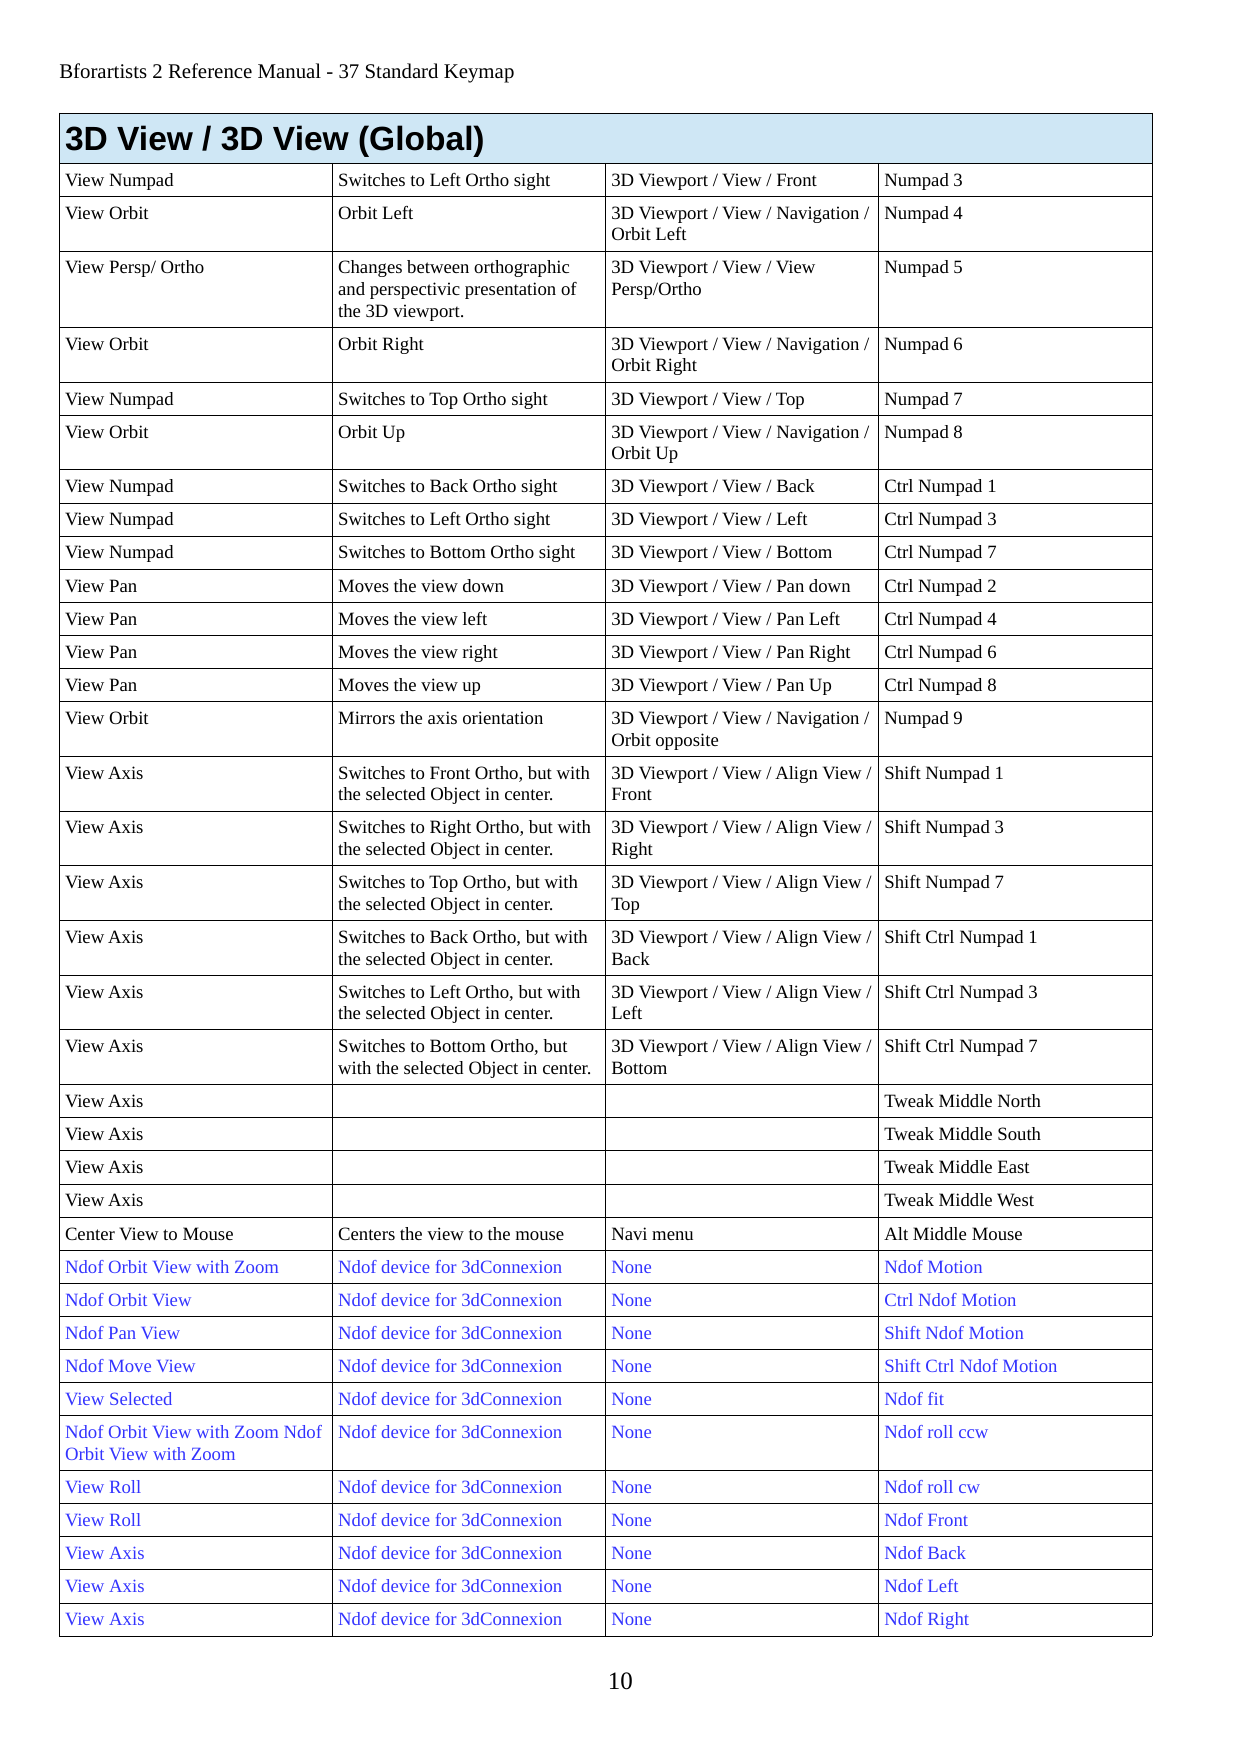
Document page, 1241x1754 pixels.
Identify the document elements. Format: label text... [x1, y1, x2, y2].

table_cell [333, 1151, 605, 1183]
table_cell Orbit Up [333, 416, 605, 469]
table_cell Switches to Left Ortho sight [333, 504, 605, 536]
table_cell 3D Viewport / View / Pan Left [606, 603, 878, 635]
table_cell 3D Viewport / View / View Persp/Ortho [606, 252, 878, 327]
table_cell Ctrl Ndof Motion [879, 1284, 1152, 1316]
table_cell Numpad 9 [879, 702, 1152, 756]
table_cell 3D Viewport / View / Align View / Top [606, 866, 878, 920]
table_cell Mirrors the axis orientation [333, 702, 605, 756]
table_cell None [606, 1537, 878, 1569]
table_cell Orbit Left [333, 197, 605, 251]
table_cell [606, 1085, 878, 1117]
table_cell View Pan [60, 669, 332, 701]
table_cell View Axis [60, 1570, 332, 1602]
table_cell Tweak Middle East [879, 1151, 1152, 1183]
table_cell Switches to Front Ortho, but with the selected Object in center. [333, 757, 605, 811]
table_cell 3D Viewport / View / Align View / Left [606, 976, 878, 1029]
table_cell Switches to Bottom Ortho, but with the selected Object in center. [333, 1030, 605, 1084]
table_cell Ndof Move View [60, 1350, 332, 1382]
table_cell None [606, 1383, 878, 1415]
table_cell Ndof device for 3dConnexion [333, 1383, 605, 1415]
table_cell Shift Ctrl Numpad 1 [879, 921, 1152, 975]
table_cell Ndof device for 3dConnexion [333, 1604, 605, 1636]
table_cell Numpad 6 [879, 328, 1152, 382]
table_cell Moves the view up [333, 669, 605, 701]
table_cell 3D Viewport / View / Align View / Front [606, 757, 878, 811]
table_cell 3D Viewport / View / Front [606, 164, 878, 196]
table_cell View Axis [60, 1030, 332, 1084]
table_cell View Axis [60, 757, 332, 811]
table_cell 3D Viewport / View / Navigation / Orbit Up [606, 416, 878, 469]
table_cell Switches to Top Ortho, but with the selected Object in center. [333, 866, 605, 920]
table_cell Switches to Back Ortho, but with the selected Object in center. [333, 921, 605, 975]
table_cell None [606, 1317, 878, 1349]
table_cell View Numpad [60, 470, 332, 502]
table_cell Shift Numpad 3 [879, 812, 1152, 865]
table_cell Ndof device for 3dConnexion [333, 1416, 605, 1470]
table_cell Ndof roll ccw [879, 1416, 1152, 1470]
table_cell Numpad 4 [879, 197, 1152, 251]
table_cell Shift Numpad 7 [879, 866, 1152, 920]
table_cell [606, 1118, 878, 1150]
table_cell View Selected [60, 1383, 332, 1415]
table_cell Moves the view left [333, 603, 605, 635]
table_cell None [606, 1416, 878, 1470]
table_cell Switches to Left Ortho, but with the selected Object in center. [333, 976, 605, 1029]
table_cell Ndof device for 3dConnexion [333, 1284, 605, 1316]
table_cell None [606, 1350, 878, 1382]
table_cell View Orbit [60, 702, 332, 756]
table_cell 3D Viewport / View / Align View / Right [606, 812, 878, 865]
table_cell View Pan [60, 603, 332, 635]
table_cell 3D Viewport / View / Navigation / Orbit opposite [606, 702, 878, 756]
table_cell View Axis [60, 1185, 332, 1217]
table_cell 3D Viewport / View / Bottom [606, 537, 878, 569]
table_cell Ndof device for 3dConnexion [333, 1537, 605, 1569]
table_cell Switches to Right Ortho, but with the selected Object in center. [333, 812, 605, 865]
table_cell Ndof Orbit View with Zoom Ndof Orbit View with Zoom [60, 1416, 332, 1470]
table_cell Ndof Front [879, 1504, 1152, 1536]
table_cell Switches to Bottom Ortho sight [333, 537, 605, 569]
table_cell View Axis [60, 1537, 332, 1569]
table_cell Ctrl Numpad 7 [879, 537, 1152, 569]
table_cell Ctrl Numpad 2 [879, 570, 1152, 602]
table_cell Ctrl Numpad 1 [879, 470, 1152, 502]
table_cell Changes between orthographic and perspectivic presentation of the 3D viewport. [333, 252, 605, 327]
table_cell 3D Viewport / View / Back [606, 470, 878, 502]
table_cell Tweak Middle South [879, 1118, 1152, 1150]
table_cell None [606, 1471, 878, 1503]
table_cell View Axis [60, 1118, 332, 1150]
table_cell View Axis [60, 1151, 332, 1183]
table_cell Ctrl Numpad 3 [879, 504, 1152, 536]
table_cell View Orbit [60, 416, 332, 469]
table_cell None [606, 1251, 878, 1283]
table_cell 3D Viewport / View / Top [606, 383, 878, 415]
table_cell View Numpad [60, 537, 332, 569]
table_cell Ndof device for 3dConnexion [333, 1471, 605, 1503]
table_cell Shift Ctrl Numpad 3 [879, 976, 1152, 1029]
table_cell Ndof device for 3dConnexion [333, 1350, 605, 1382]
table_cell Ndof device for 3dConnexion [333, 1317, 605, 1349]
table_cell View Pan [60, 636, 332, 668]
table_cell 3D Viewport / View / Pan Right [606, 636, 878, 668]
table_cell Switches to Back Ortho sight [333, 470, 605, 502]
table_cell 3D Viewport / View / Navigation / Orbit Right [606, 328, 878, 382]
table_cell Centers the view to the mouse [333, 1218, 605, 1250]
table_cell Numpad 3 [879, 164, 1152, 196]
table_cell Shift Ndof Motion [879, 1317, 1152, 1349]
table_cell View Pan [60, 570, 332, 602]
table_cell None [606, 1504, 878, 1536]
table_cell View Axis [60, 921, 332, 975]
table_cell Navi menu [606, 1218, 878, 1250]
table_cell Ndof Right [879, 1604, 1152, 1636]
table_cell 3D Viewport / View / Left [606, 504, 878, 536]
table_cell 3D Viewport / View / Align View / Bottom [606, 1030, 878, 1084]
table_cell Shift Ctrl Numpad 7 [879, 1030, 1152, 1084]
table_cell Moves the view down [333, 570, 605, 602]
table_cell Alt Middle Mouse [879, 1218, 1152, 1250]
table_cell Switches to Top Ortho sight [333, 383, 605, 415]
table_cell Ndof device for 3dConnexion [333, 1570, 605, 1602]
table_cell View Roll [60, 1471, 332, 1503]
table_cell View Axis [60, 812, 332, 865]
table_cell Ctrl Numpad 6 [879, 636, 1152, 668]
table_cell [333, 1085, 605, 1117]
table_cell Ndof fit [879, 1383, 1152, 1415]
table_cell Orbit Right [333, 328, 605, 382]
table_cell None [606, 1284, 878, 1316]
table_cell 3D Viewport / View / Pan Up [606, 669, 878, 701]
table_cell Ctrl Numpad 4 [879, 603, 1152, 635]
table_cell Ndof roll cw [879, 1471, 1152, 1503]
table_cell Numpad 5 [879, 252, 1152, 327]
table_cell Ndof device for 3dConnexion [333, 1504, 605, 1536]
table_cell View Axis [60, 1604, 332, 1636]
table_cell None [606, 1570, 878, 1602]
table_cell [606, 1151, 878, 1183]
table_cell View Axis [60, 1085, 332, 1117]
table_cell 3D Viewport / View / Align View / Back [606, 921, 878, 975]
table_cell Tweak Middle West [879, 1185, 1152, 1217]
table_cell View Numpad [60, 164, 332, 196]
table_cell Numpad 8 [879, 416, 1152, 469]
table_cell View Orbit [60, 197, 332, 251]
table_cell View Persp/ Ortho [60, 252, 332, 327]
table_cell View Orbit [60, 328, 332, 382]
table_cell View Axis [60, 866, 332, 920]
table_cell Shift Numpad 1 [879, 757, 1152, 811]
table_cell Ndof Orbit View with Zoom [60, 1251, 332, 1283]
table_cell [333, 1118, 605, 1150]
table_cell Center View to Mouse [60, 1218, 332, 1250]
table_cell View Numpad [60, 504, 332, 536]
table_cell Ctrl Numpad 8 [879, 669, 1152, 701]
table_cell Ndof Left [879, 1570, 1152, 1602]
table_cell 3D Viewport / View / Pan down [606, 570, 878, 602]
table_cell None [606, 1604, 878, 1636]
table_cell Switches to Left Ortho sight [333, 164, 605, 196]
table_cell 3D Viewport / View / Navigation / Orbit Left [606, 197, 878, 251]
table_cell Moves the view right [333, 636, 605, 668]
table_cell View Numpad [60, 383, 332, 415]
table_cell [333, 1185, 605, 1217]
table_cell Ndof Pan View [60, 1317, 332, 1349]
table_cell Ndof Motion [879, 1251, 1152, 1283]
table_header 3D View / 3D View (Global) [60, 114, 1152, 163]
table_cell View Roll [60, 1504, 332, 1536]
table_cell Ndof device for 3dConnexion [333, 1251, 605, 1283]
table_cell View Axis [60, 976, 332, 1029]
table_cell Ndof Orbit View [60, 1284, 332, 1316]
table_cell Tweak Middle North [879, 1085, 1152, 1117]
table_cell Ndof Back [879, 1537, 1152, 1569]
table_cell [606, 1185, 878, 1217]
table_cell Numpad 7 [879, 383, 1152, 415]
table_cell Shift Ctrl Ndof Motion [879, 1350, 1152, 1382]
